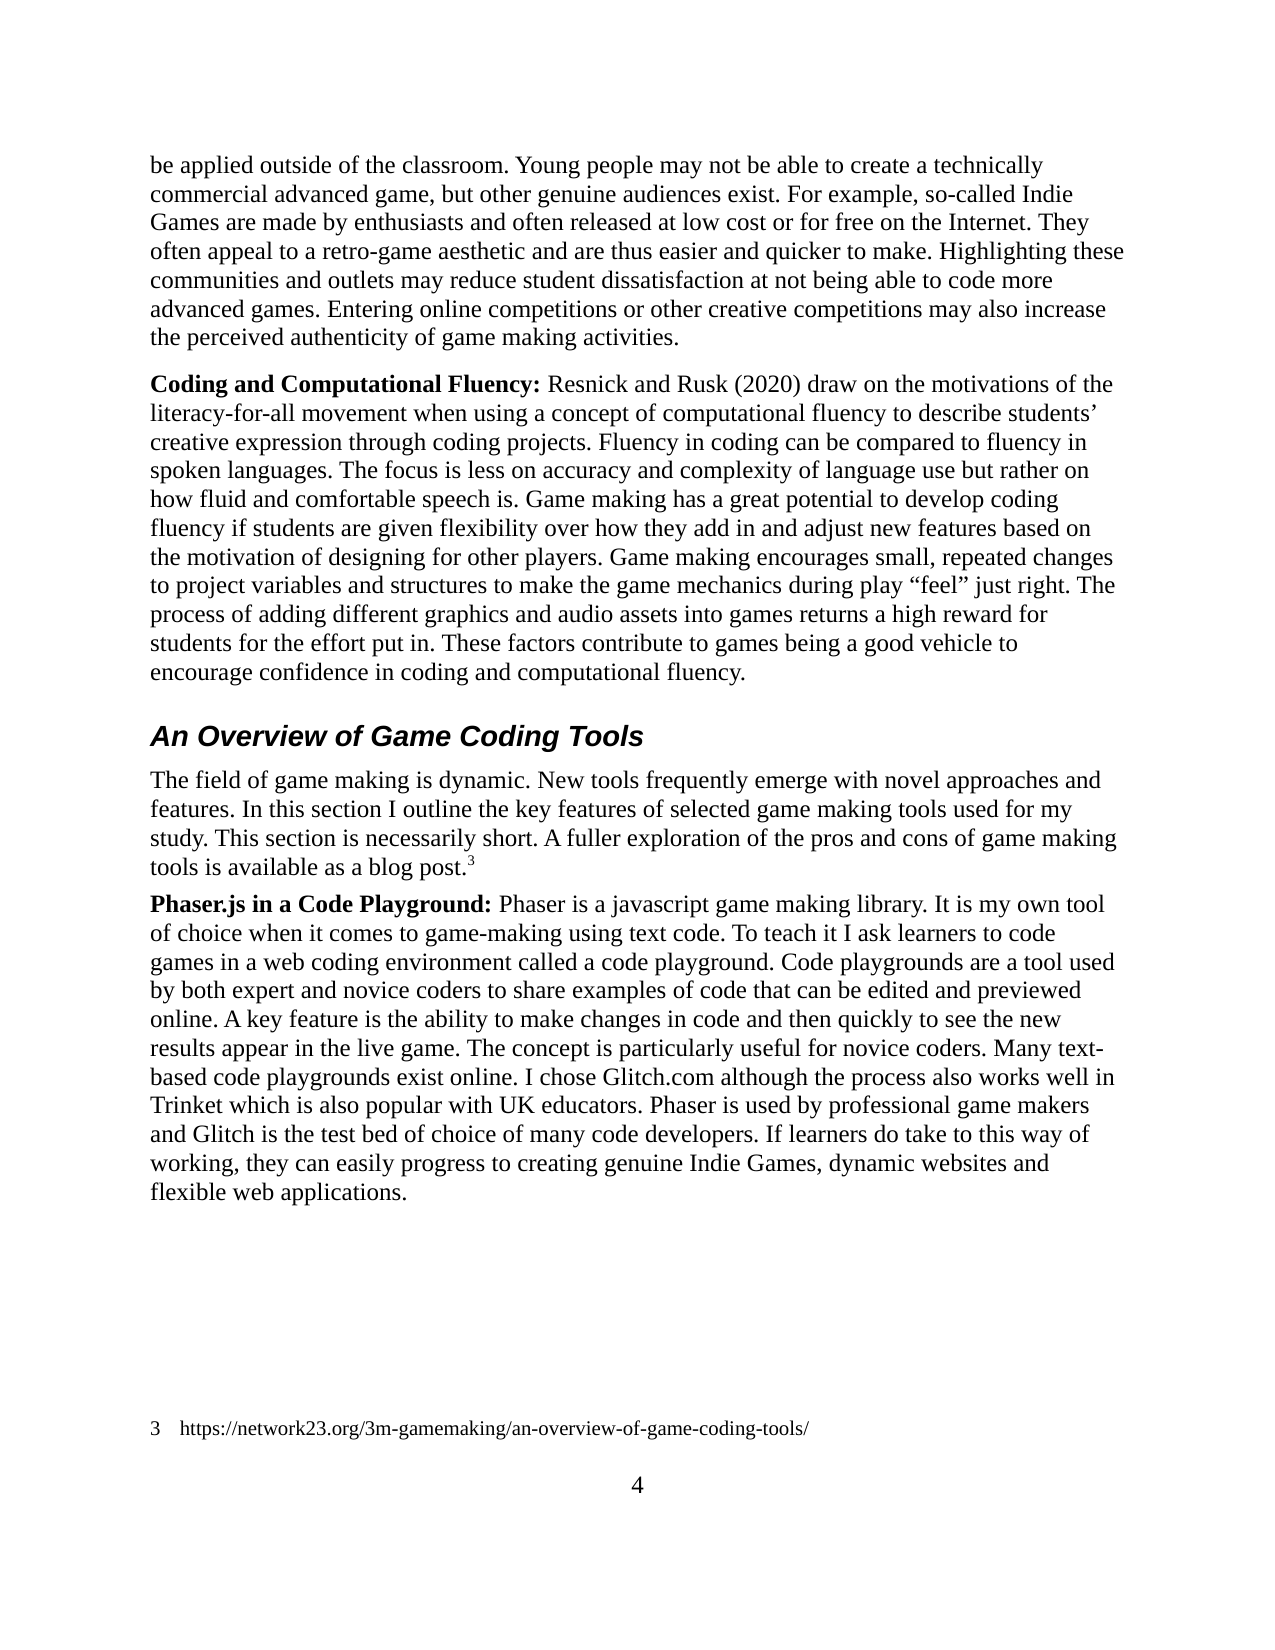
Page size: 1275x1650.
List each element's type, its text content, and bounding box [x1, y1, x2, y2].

text Coding and Computational Fluency: Resnick and Rusk (2020) draw on the motivations of the literacy-for-all movement when using a concept of computational fluency to describe students’ creative expression through coding projects. Fluency in coding can be compared to fluency in spoken languages. The focus is less on accuracy and complexity of language use but rather on how fluid and comfortable speech is. Game making has a great potential to develop coding fluency if students are given flexibility over how they add in and adjust new features based on the motivation of designing for other players. Game making encourages small, repeated changes to project variables and structures to make the game mechanics during play “feel” just right. The process of adding different graphics and audio assets into games returns a high reward for students for the effort put in. These factors contribute to games being a good vehicle to encourage confidence in coding and computational fluency. [150, 369, 1125, 685]
subtitle An Overview of Game Coding Tools [150, 719, 1125, 753]
text Phaser.js in a Code Playground: Phaser is a javascript game making library. It is my own tool of choice when it comes to game-making using text code. To teach it I ask learners to code games in a web coding environment called a code playground. Code playgrounds are a tool used by both expert and novice coders to share examples of code that can be edited and previewed online. A key feature is the ability to make changes in code and then quickly to see the new results appear in the live game. The concept is particularly useful for novice coders. Many text-based code playgrounds exist online. I chose Glitch.com although the process also works well in Trinket which is also popular with UK educators. Phaser is used by professional game makers and Glitch is the test bed of choice of many code developers. If learners do take to this way of working, they can easily progress to creating genuine Indie Games, dynamic websites and flexible web applications. [150, 889, 1125, 1206]
text The field of game making is dynamic. New tools frequently emerge with novel approaches and features. In this section I outline the key features of selected game making tools used for my study. This section is necessarily short. A fuller exploration of the pros and cons of game making tools is available as a blog post. [150, 765, 1125, 880]
text be applied outside of the classroom. Young people may not be able to create a technically commercial advanced game, but other genuine audiences exist. For example, so-called Indie Games are made by enthusiasts and often released at low cost or for free on the Internet. They often appeal to a retro-game aesthetic and are thus easier and quicker to make. Highlighting these communities and outlets may reduce student dissatisfaction at not being able to code more advanced games. Entering online competitions or other creative competitions may also increase the perceived authenticity of game making activities. [150, 150, 1125, 351]
text https://network23.org/3m-gamemaking/an-overview-of-game-coding-tools/ [150, 1416, 1125, 1440]
